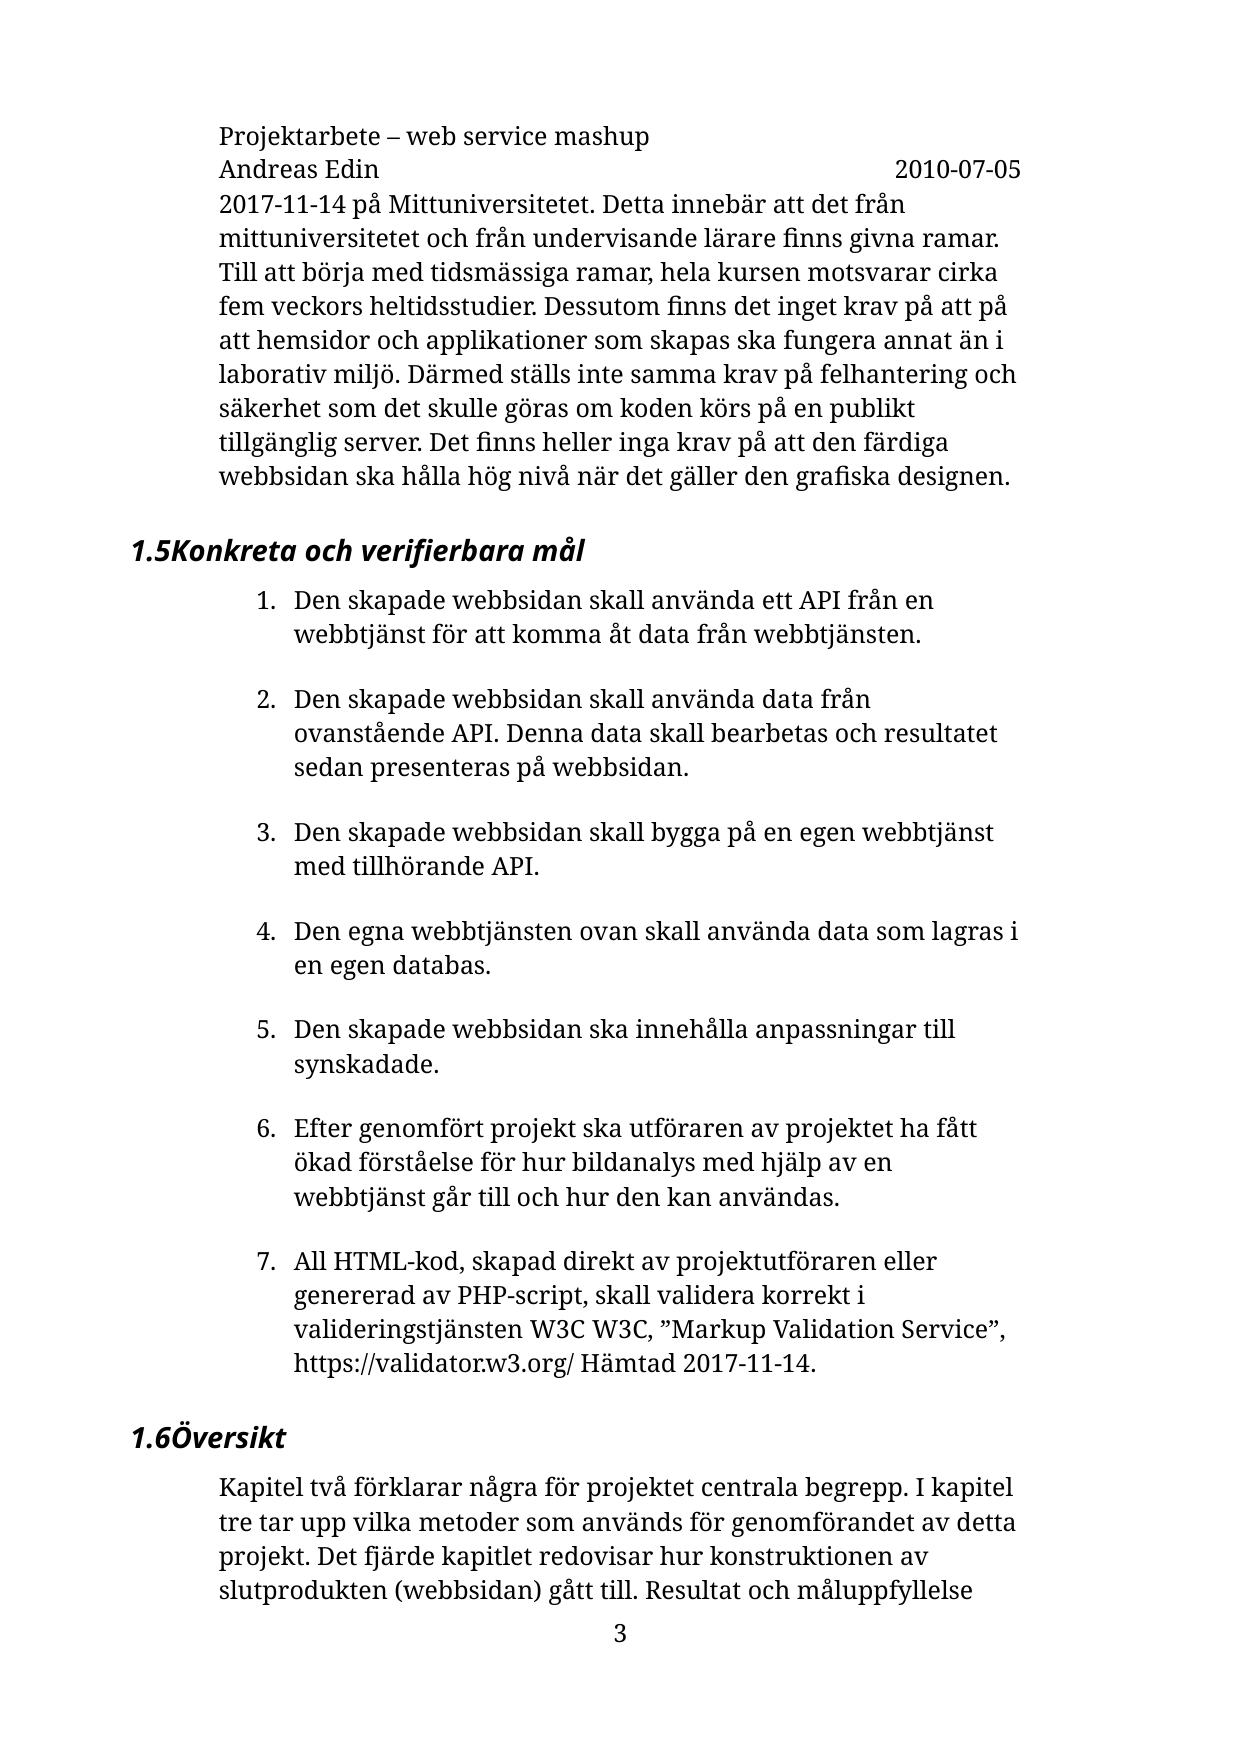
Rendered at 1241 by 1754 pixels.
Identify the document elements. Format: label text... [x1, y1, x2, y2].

list Den skapade webbsidan skall använda ett API från en webbtjänst för att komma åt data från webbtjänsten. [256, 583, 1022, 651]
subtitle Konkreta och verifierbara mål [130, 530, 1022, 570]
list Den skapade webbsidan ska innehålla anpassningar till synskadade. [256, 1012, 1022, 1080]
subtitle Översikt [130, 1417, 1022, 1457]
list Den skapade webbsidan skall använda data från ovanstående API. Denna data skall bearbetas och resultatet sedan presenteras på webbsidan. [256, 682, 1022, 784]
list Efter genomfört projekt ska utföraren av projektet ha fått ökad förståelse för hur bildanalys med hjälp av en webbtjänst går till och hur den kan användas. [256, 1111, 1022, 1213]
text Kapitel två förklarar några för projektet centrala begrepp. I kapitel tre tar upp vilka metoder som används för genomförandet av detta projekt. Det fjärde kapitlet redovisar hur konstruktionen av slutprodukten (webbsidan) gått till. Resultat och måluppfyllelse [218, 1470, 1022, 1606]
list All HTML-kod, skapad direkt av projektutföraren eller genererad av PHP-script, skall validera korrekt i valideringstjänsten W3C [9]. [256, 1244, 1022, 1380]
list Den skapade webbsidan skall bygga på en egen webbtjänst med tillhörande API. [256, 814, 1022, 883]
text Detta projekt genomförs inom ramen för kurserna Webbtjänster (dt117g)[3] samt Webbtjänster (dt058g)[8] på Mittuniversitetet. Detta innebär att det från mittuniversitetet och från undervisande lärare finns givna ramar. Till att börja med tidsmässiga ramar, hela kursen motsvarar cirka fem veckors heltidsstudier. Dessutom finns det inget krav på att på att hemsidor och applikationer som skapas ska fungera annat än i laborativ miljö. Därmed ställs inte samma krav på felhantering och säkerhet som det skulle göras om koden körs på en publikt tillgänglig server. Det finns heller inga krav på att den färdiga webbsidan ska hålla hög nivå när det gäller den grafiska designen. [218, 186, 1022, 493]
list Den egna webbtjänsten ovan skall använda data som lagras i en egen databas. [256, 913, 1022, 981]
